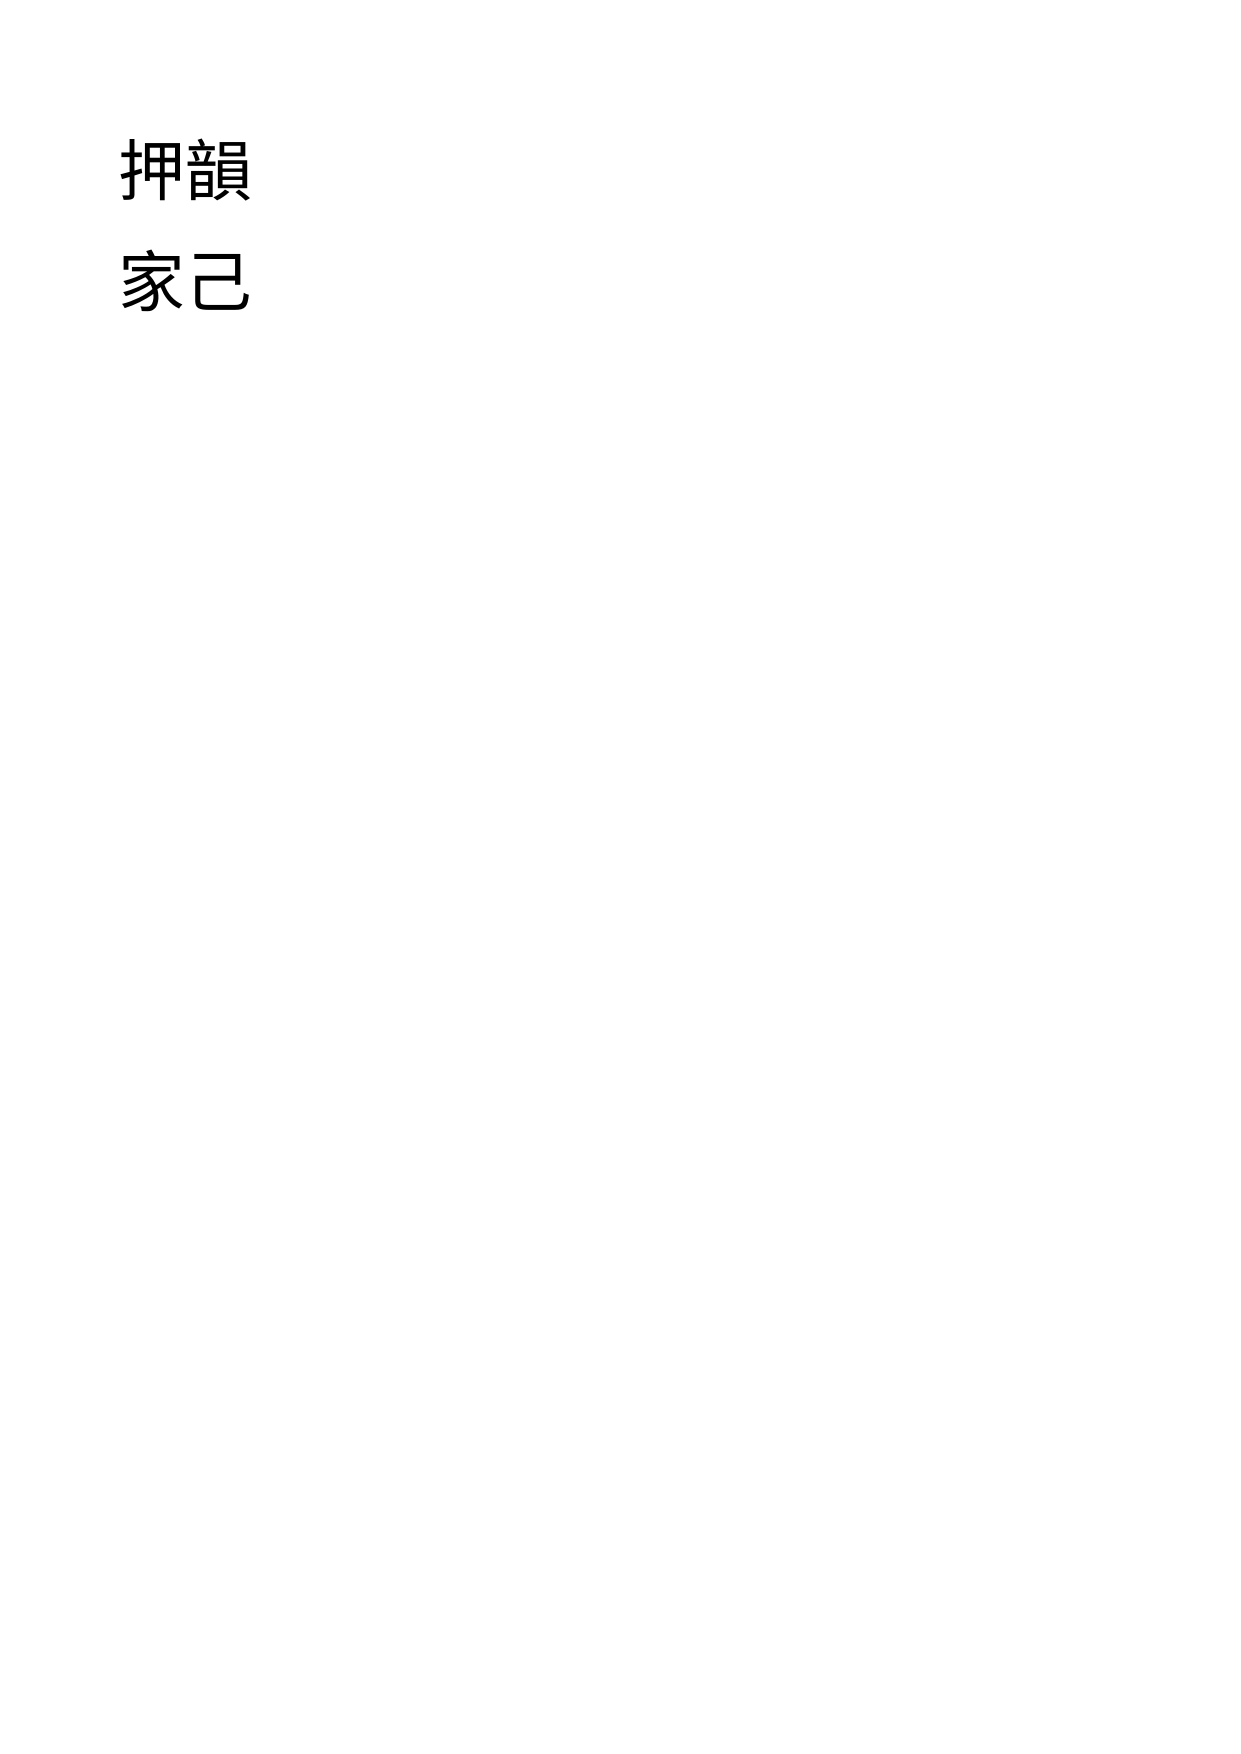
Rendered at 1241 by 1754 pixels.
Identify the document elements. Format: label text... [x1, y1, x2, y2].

text 押韻 [118, 118, 1122, 215]
text 家己 [118, 229, 1122, 326]
